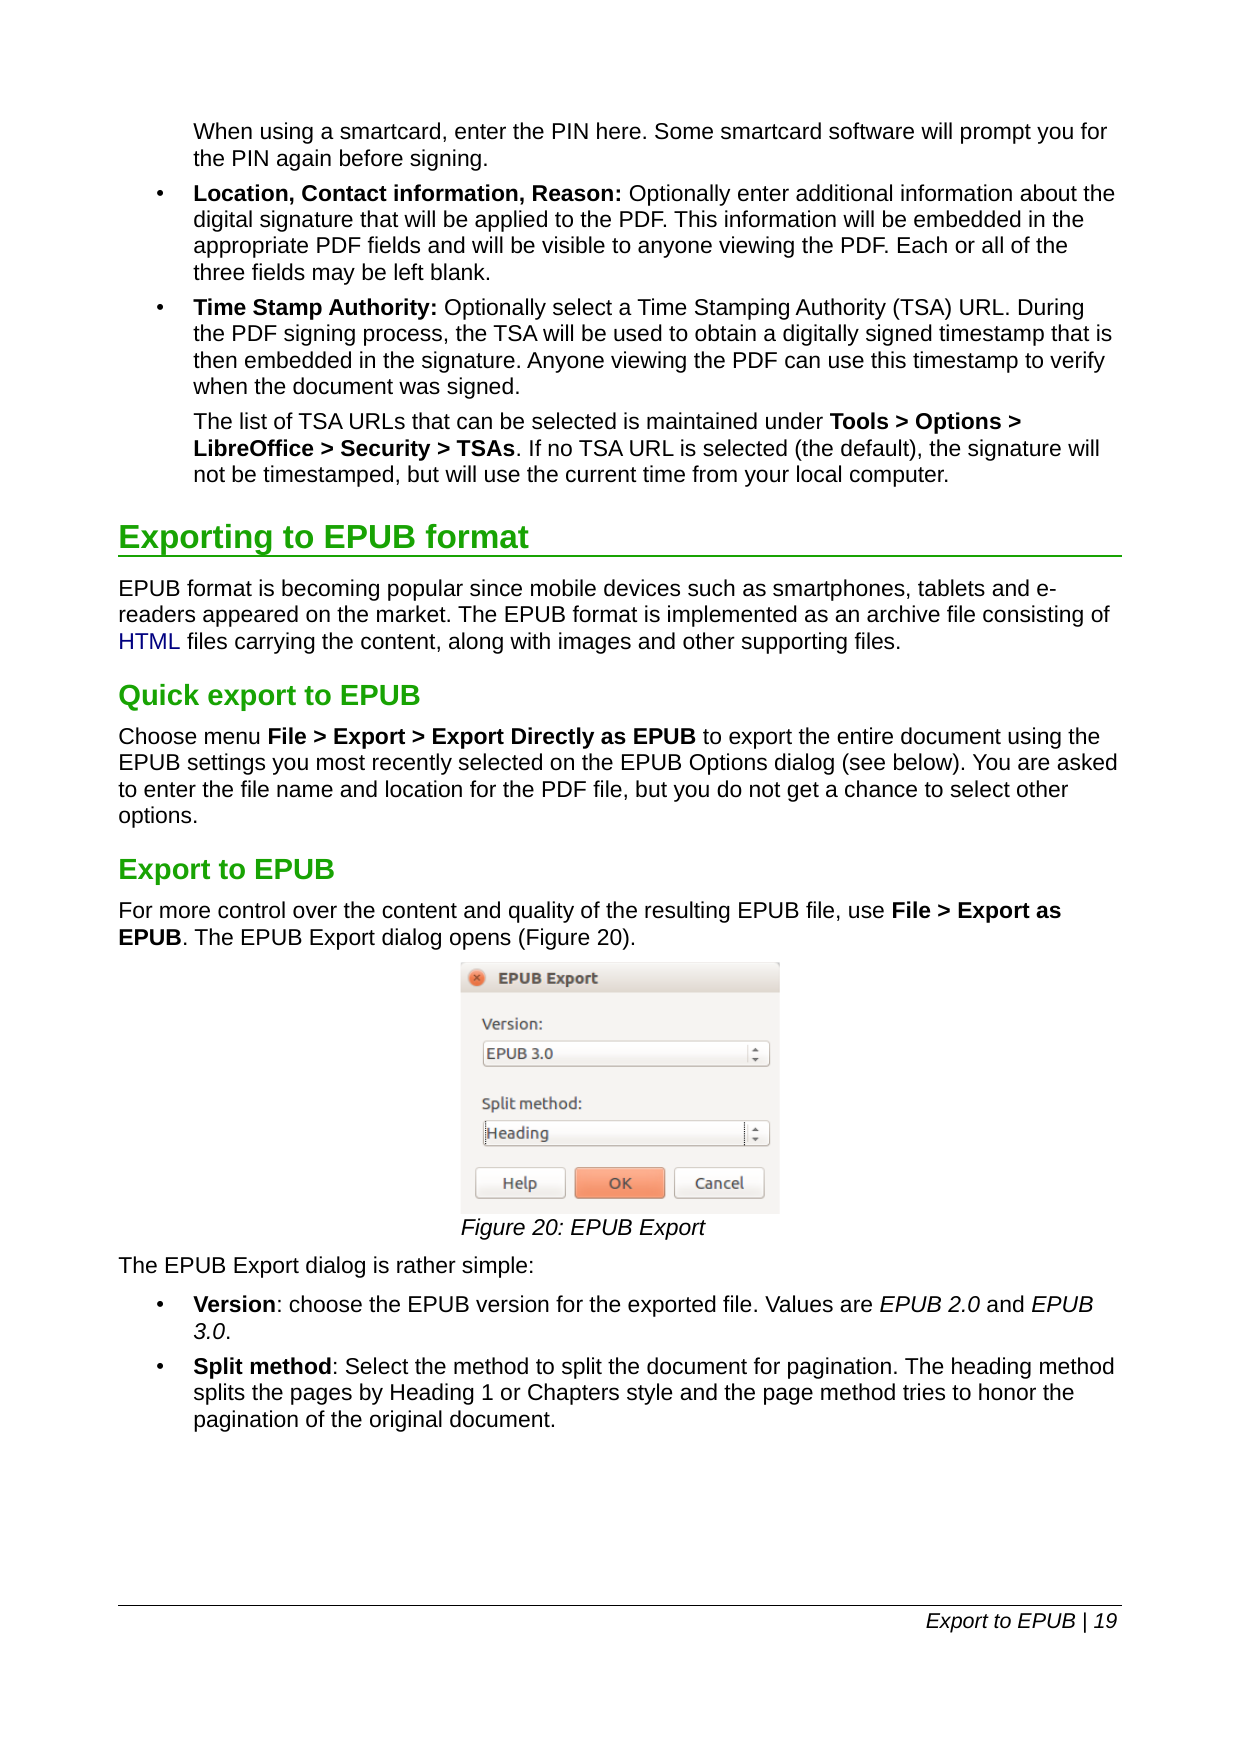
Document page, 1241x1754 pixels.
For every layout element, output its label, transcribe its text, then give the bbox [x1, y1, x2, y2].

subtitle Quick export to EPUB [118, 678, 1122, 711]
subtitle Export to EPUB [118, 852, 1122, 886]
subtitle Exporting to EPUB format [118, 517, 1122, 555]
list The list of TSA URLs that can be selected is maintained under Tools > Options > LibreOffice > Security > TSAs. If no TSA URL is selected (the default), the signature will not be timestamped, but will use the current time from your local computer. [156, 408, 1122, 487]
list Split method: Select the method to split the document for pagination. The heading method splits the pages by Heading 1 or Chapters style and the page method tries to honor the pagination of the original document. [156, 1353, 1122, 1432]
text Figure 20: EPUB Export [461, 1214, 780, 1240]
picture [460, 962, 780, 1214]
list When using a smartcard, enter the PIN here. Some smartcard software will prompt you for the PIN again before signing. [156, 118, 1122, 171]
list Version: choose the EPUB version for the exported file. Values are EPUB 2.0 and EPUB 3.0. [156, 1291, 1122, 1344]
text For more control over the content and quality of the resulting EPUB file, use File > Export as EPUB. The EPUB Export dialog opens (Figure 20). [118, 897, 1122, 950]
list Time Stamp Authority: Optionally select a Time Stamping Authority (TSA) URL. During the PDF signing process, the TSA will be used to obtain a digitally signed timestamp that is then embedded in the signature. Anyone viewing the PDF can use this timestamp to verify when the document was signed. [156, 294, 1122, 399]
text The EPUB Export dialog is rather simple: [118, 1252, 1122, 1279]
text Choose menu File > Export > Export Directly as EPUB to export the entire document using the EPUB settings you most recently selected on the EPUB Options dialog (see below). You are asked to enter the file name and location for the PDF file, but you do not get a chance to select other options. [118, 723, 1122, 828]
text EPUB format is becoming popular since mobile devices such as smartphones, tablets and e-readers appeared on the market. The EPUB format is implemented as an archive file consisting of HTML files carrying the content, along with images and other supporting files. [118, 575, 1122, 654]
list Location, Contact information, Reason: Optionally enter additional information about the digital signature that will be applied to the PDF. This information will be embedded in the appropriate PDF fields and will be visible to anyone viewing the PDF. Each or all of the three fields may be left blank. [156, 180, 1122, 285]
